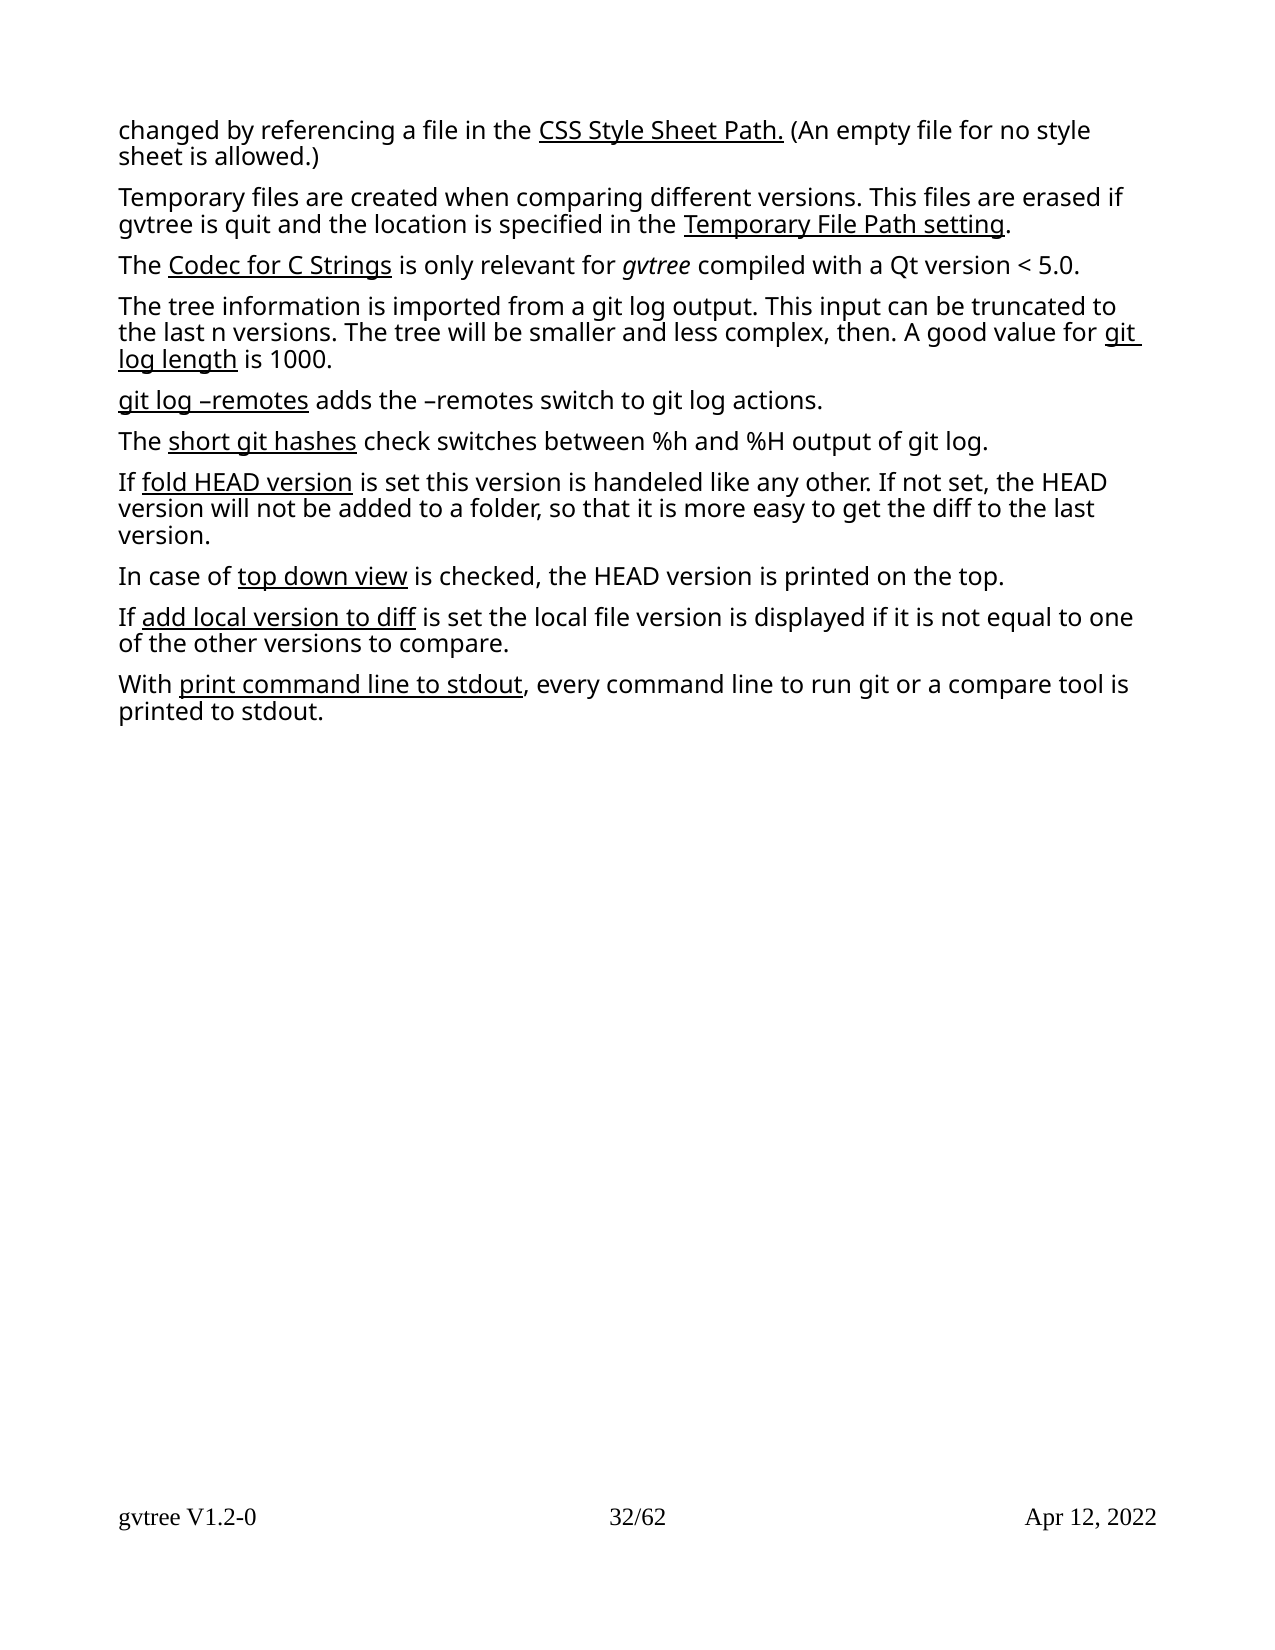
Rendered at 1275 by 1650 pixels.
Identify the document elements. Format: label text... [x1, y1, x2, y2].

text git log –remotes adds the –remotes switch to git log actions. [118, 388, 1157, 414]
text changed by referencing a file in the CSS Style Sheet Path. (An empty file for no style sheet is allowed.) [118, 118, 1157, 171]
text If fold HEAD version is set this version is handeled like any other. If not set, the HEAD version will not be added to a folder, so that it is more easy to get the diff to the last version. [118, 470, 1157, 549]
text The short git hashes check switches between %h and %H output of git log. [118, 429, 1157, 456]
text In case of top down view is checked, the HEAD version is printed on the top. [118, 564, 1157, 591]
text Temporary files are created when comparing different versions. This files are erased if gvtree is quit and the location is specified in the Temporary File Path setting. [118, 186, 1157, 238]
text With print command line to stdout, every command line to run git or a compare tool is printed to stdout. [118, 673, 1157, 726]
text The Codec for C Strings is only relevant for gvtree compiled with a Qt version < 5.0. [118, 253, 1157, 279]
text The tree information is imported from a git log output. This input can be truncated to the last n versions. The tree will be smaller and less complex, then. A good value for git log length is 1000. [118, 294, 1157, 373]
text If add local version to diff is set the local file version is displayed if it is not equal to one of the other versions to compare. [118, 605, 1157, 658]
